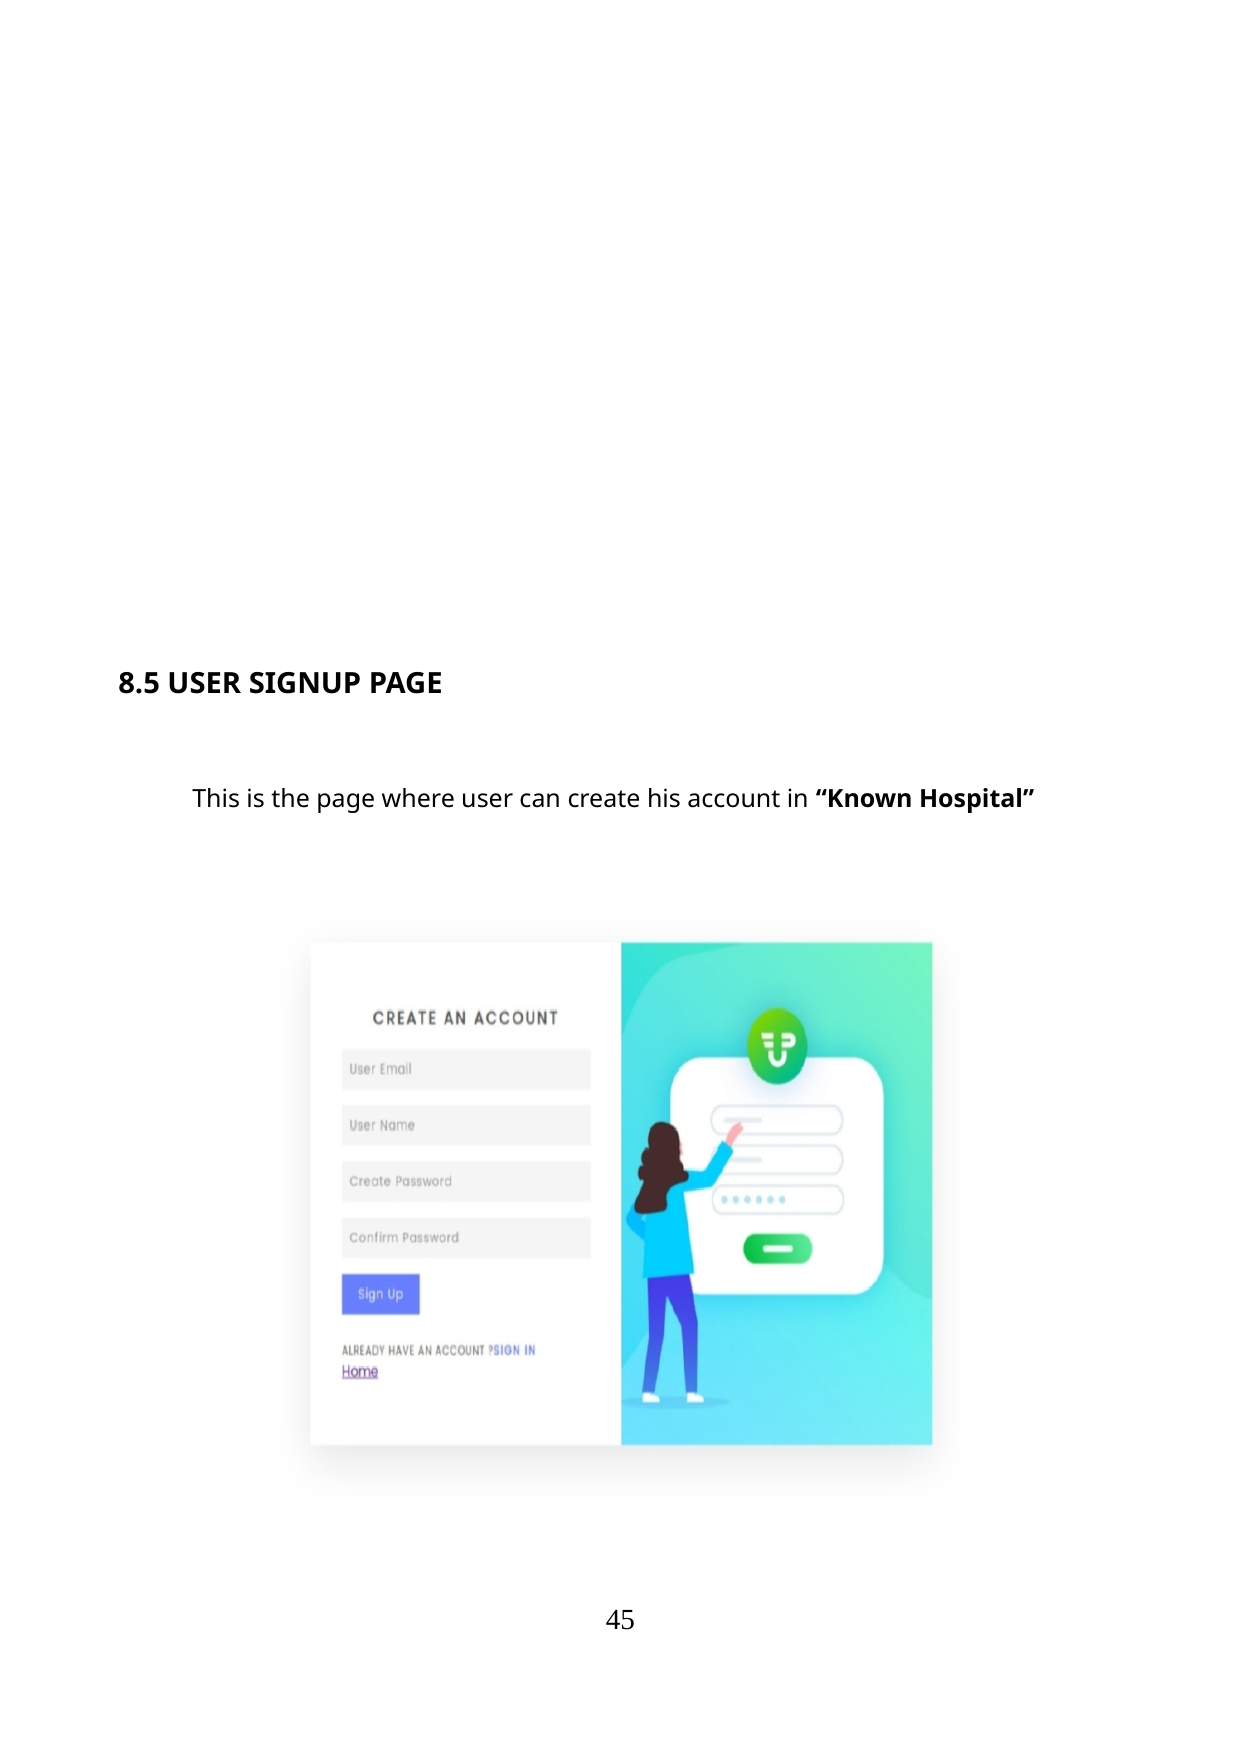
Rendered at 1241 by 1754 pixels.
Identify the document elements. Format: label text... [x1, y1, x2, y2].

text This is the page where user can create his account in “Known Hospital” [118, 781, 1122, 815]
text 8.5 USER SIGNUP PAGE [118, 662, 1122, 702]
picture [135, 891, 1105, 1507]
